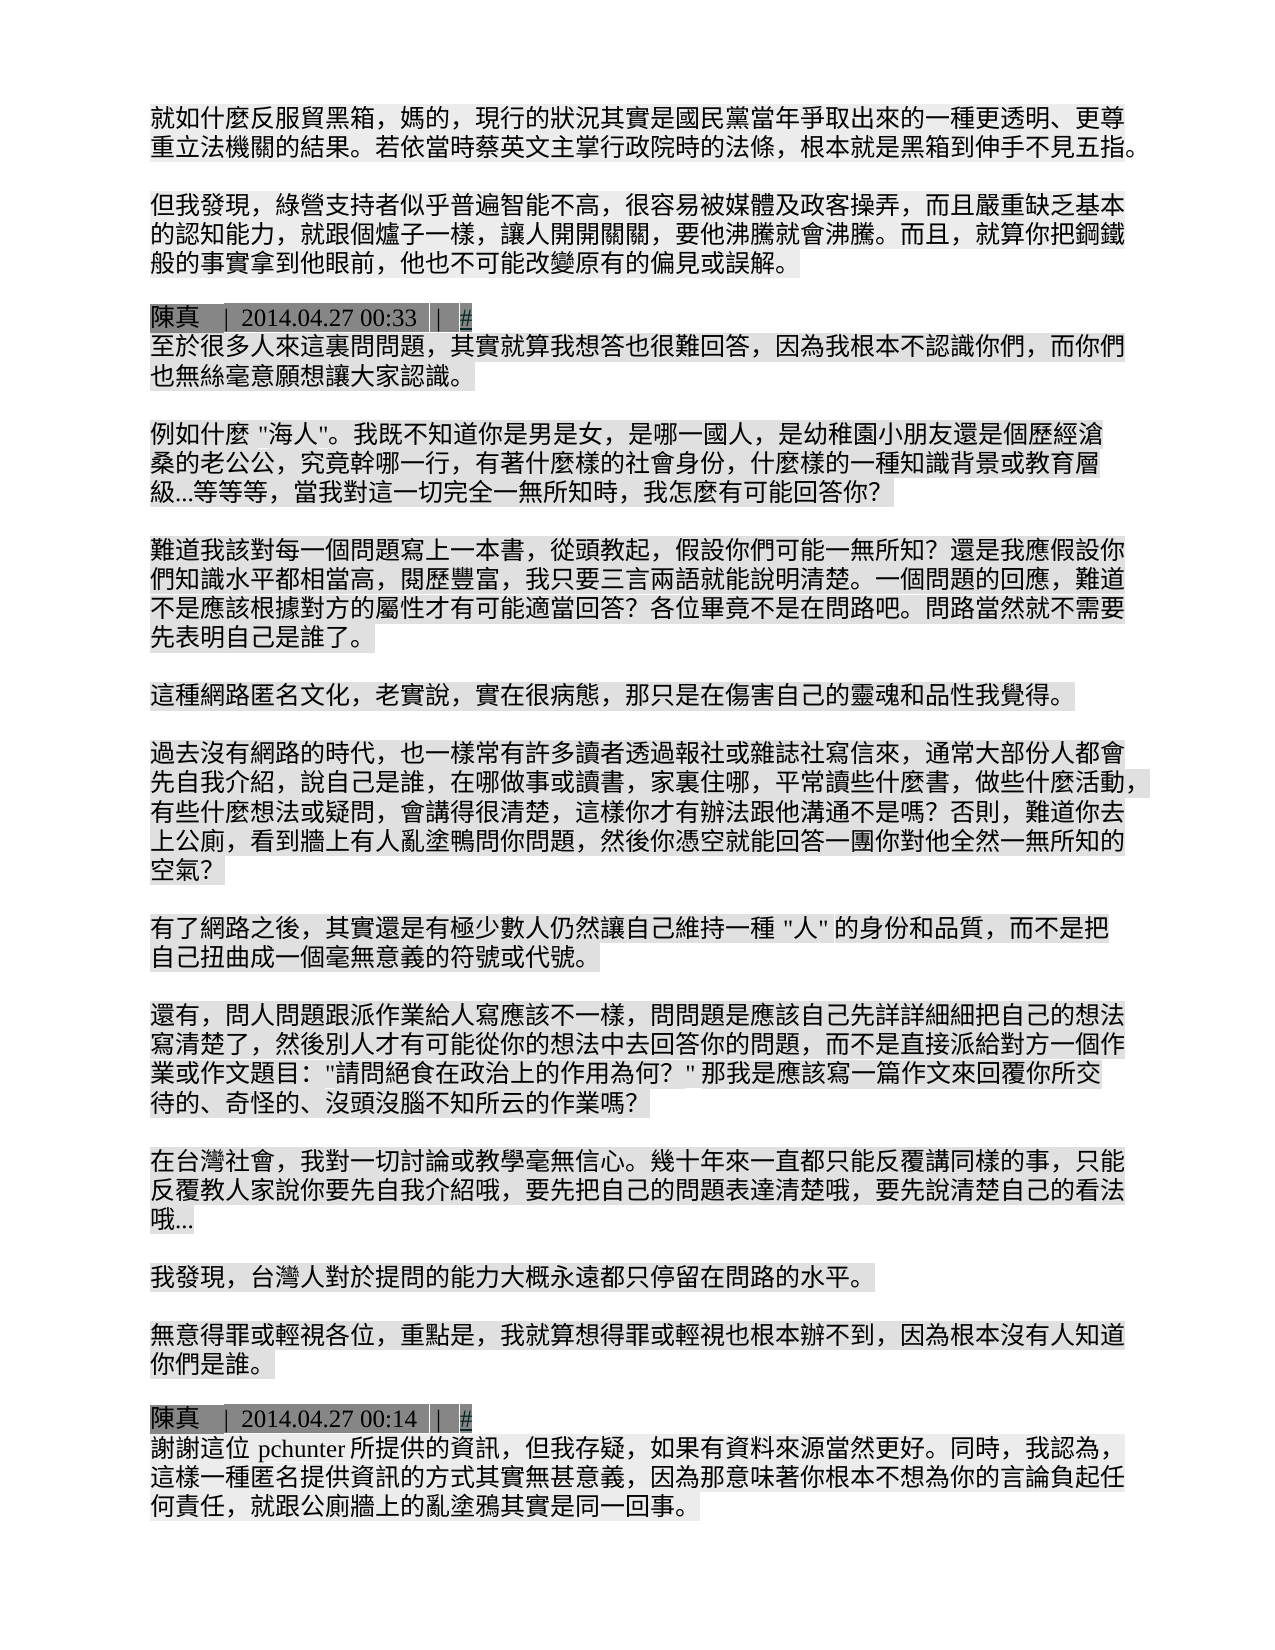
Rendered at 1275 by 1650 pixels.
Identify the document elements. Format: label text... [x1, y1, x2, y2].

text 陳真 | 2014.04.27 00:14 | # [150, 1404, 1125, 1434]
text 謝謝這位 pchunter所提供的資訊，但我存疑，如果有資料來源當然更好。同時，我認為，這樣一種匿名提供資訊的方式其實無甚意義，因為那意味著你根本不想為你的言論負起任何責任，就跟公廁牆上的亂塗鴉其實是同一回事。 台灣人好像很習慣以這樣一種完全不負責任的方式散播資訊，同時好像也很習慣道聽塗說，隨便亂看就亂吸收。 網路上平常不也一堆什麼養生資訊或生活資訊嗎？我估計應该99.999999999...%都是錯的，假的，瞎掰的，但台灣人卻很輕易就會 "用力傳" 給大家，甚至信以為真。 當然，所謂負責任並不是給個 "名字"，而是讓大家或至少讓一部份人知道你是誰，別人也才有辦法判斷究竟應該如何取捨你所提供的資訊品質及可信度。 蘇格蘭九月就要公投決定要不要脫離英國而獨立，門檻是四成以上的投票率，半數以上通過。 這麼大的一件領土分裂的事，也只需要四成投票率，台灣只不過一個核電廠，一定要堅持五成那樣一種高門檻不可嗎？ [150, 1434, 1125, 1550]
text 陳真 | 2014.04.27 00:33 | # [150, 303, 1125, 333]
text 底下陳技宏先生反對我說台灣公投門檻太高的說法，但這並不是一種說法，而是一種事實，因為你應該很難在世界上找到比五成還更高的門檻了。 門檻高不高是跟其它國家的公投規定來比較，不是以台灣內部特定議題來衡量。 當然，我也認為林義雄先生以死做為手段是一種對於民意的侵犯，但如果今天不是五成的高門檻，而是比方說兩三成，我想他 100%會接受公投決定核四存廢。 還有，"不投票" 其實也是一種意向的表達，亦即我沒什麼強烈意見。這樣一種意向表達，自然應解釋成支持維持現狀，也就是續建。因此，若想改變政策現狀，就應有足夠的數量來呈現，否則一群少數狂熱者很可能反倒主導了大局。 當然，這仍回到五成門檻高不高的問題。毫無疑問，它是太高了。令我不滿的並不是有人要求降門檻，而是那些要求降門檻的人往往故意昧於事實，故意要說這是國民黨的什麼獨裁結果，但事實上這是民進黨當初自己幹的好事。 就如什麼反服貿黑箱，媽的，現行的狀況其實是國民黨當年爭取出來的一種更透明、更尊重立法機關的結果。若依當時蔡英文主掌行政院時的法條，根本就是黑箱到伸手不見五指。 但我發現，綠營支持者似乎普遍智能不高，很容易被媒體及政客操弄，而且嚴重缺乏基本的認知能力，就跟個爐子一樣，讓人開開關關，要他沸騰就會沸騰。而且，就算你把鋼鐵般的事實拿到他眼前，他也不可能改變原有的偏見或誤解。 [150, 75, 1125, 278]
text 至於很多人來這裏問問題，其實就算我想答也很難回答，因為我根本不認識你們，而你們也無絲毫意願想讓大家認識。 例如什麼 "海人"。我既不知道你是男是女，是哪一國人，是幼稚園小朋友還是個歷經滄桑的老公公，究竟幹哪一行，有著什麼樣的社會身份，什麼樣的一種知識背景或教育層級...等等等，當我對這一切完全一無所知時，我怎麼有可能回答你？ 難道我該對每一個問題寫上一本書，從頭教起，假設你們可能一無所知？還是我應假設你們知識水平都相當高，閱歷豐富，我只要三言兩語就能說明清楚。一個問題的回應，難道不是應該根據對方的屬性才有可能適當回答？各位畢竟不是在問路吧。問路當然就不需要先表明自己是誰了。 這種網路匿名文化，老實說，實在很病態，那只是在傷害自己的靈魂和品性我覺得。 過去沒有網路的時代，也一樣常有許多讀者透過報社或雜誌社寫信來，通常大部份人都會先自我介紹，說自己是誰，在哪做事或讀書，家裏住哪，平常讀些什麼書，做些什麼活動，有些什麼想法或疑問，會講得很清楚，這樣你才有辦法跟他溝通不是嗎？否則，難道你去上公廁，看到牆上有人亂塗鴨問你問題，然後你憑空就能回答一團你對他全然一無所知的空氣？ 有了網路之後，其實還是有極少數人仍然讓自己維持一種 "人" 的身份和品質，而不是把自己扭曲成一個毫無意義的符號或代號。 還有，問人問題跟派作業給人寫應該不一樣，問問題是應該自己先詳詳細細把自己的想法寫清楚了，然後別人才有可能從你的想法中去回答你的問題，而不是直接派給對方一個作業或作文題目："請問絕食在政治上的作用為何？" 那我是應該寫一篇作文來回覆你所交待的、奇怪的、沒頭沒腦不知所云的作業嗎？ 在台灣社會，我對一切討論或教學毫無信心。幾十年來一直都只能反覆講同樣的事，只能反覆教人家說你要先自我介紹哦，要先把自己的問題表達清楚哦，要先說清楚自己的看法哦... 我發現，台灣人對於提問的能力大概永遠都只停留在問路的水平。 無意得罪或輕視各位，重點是，我就算想得罪或輕視也根本辦不到，因為根本沒有人知道你們是誰。 [150, 333, 1125, 1379]
